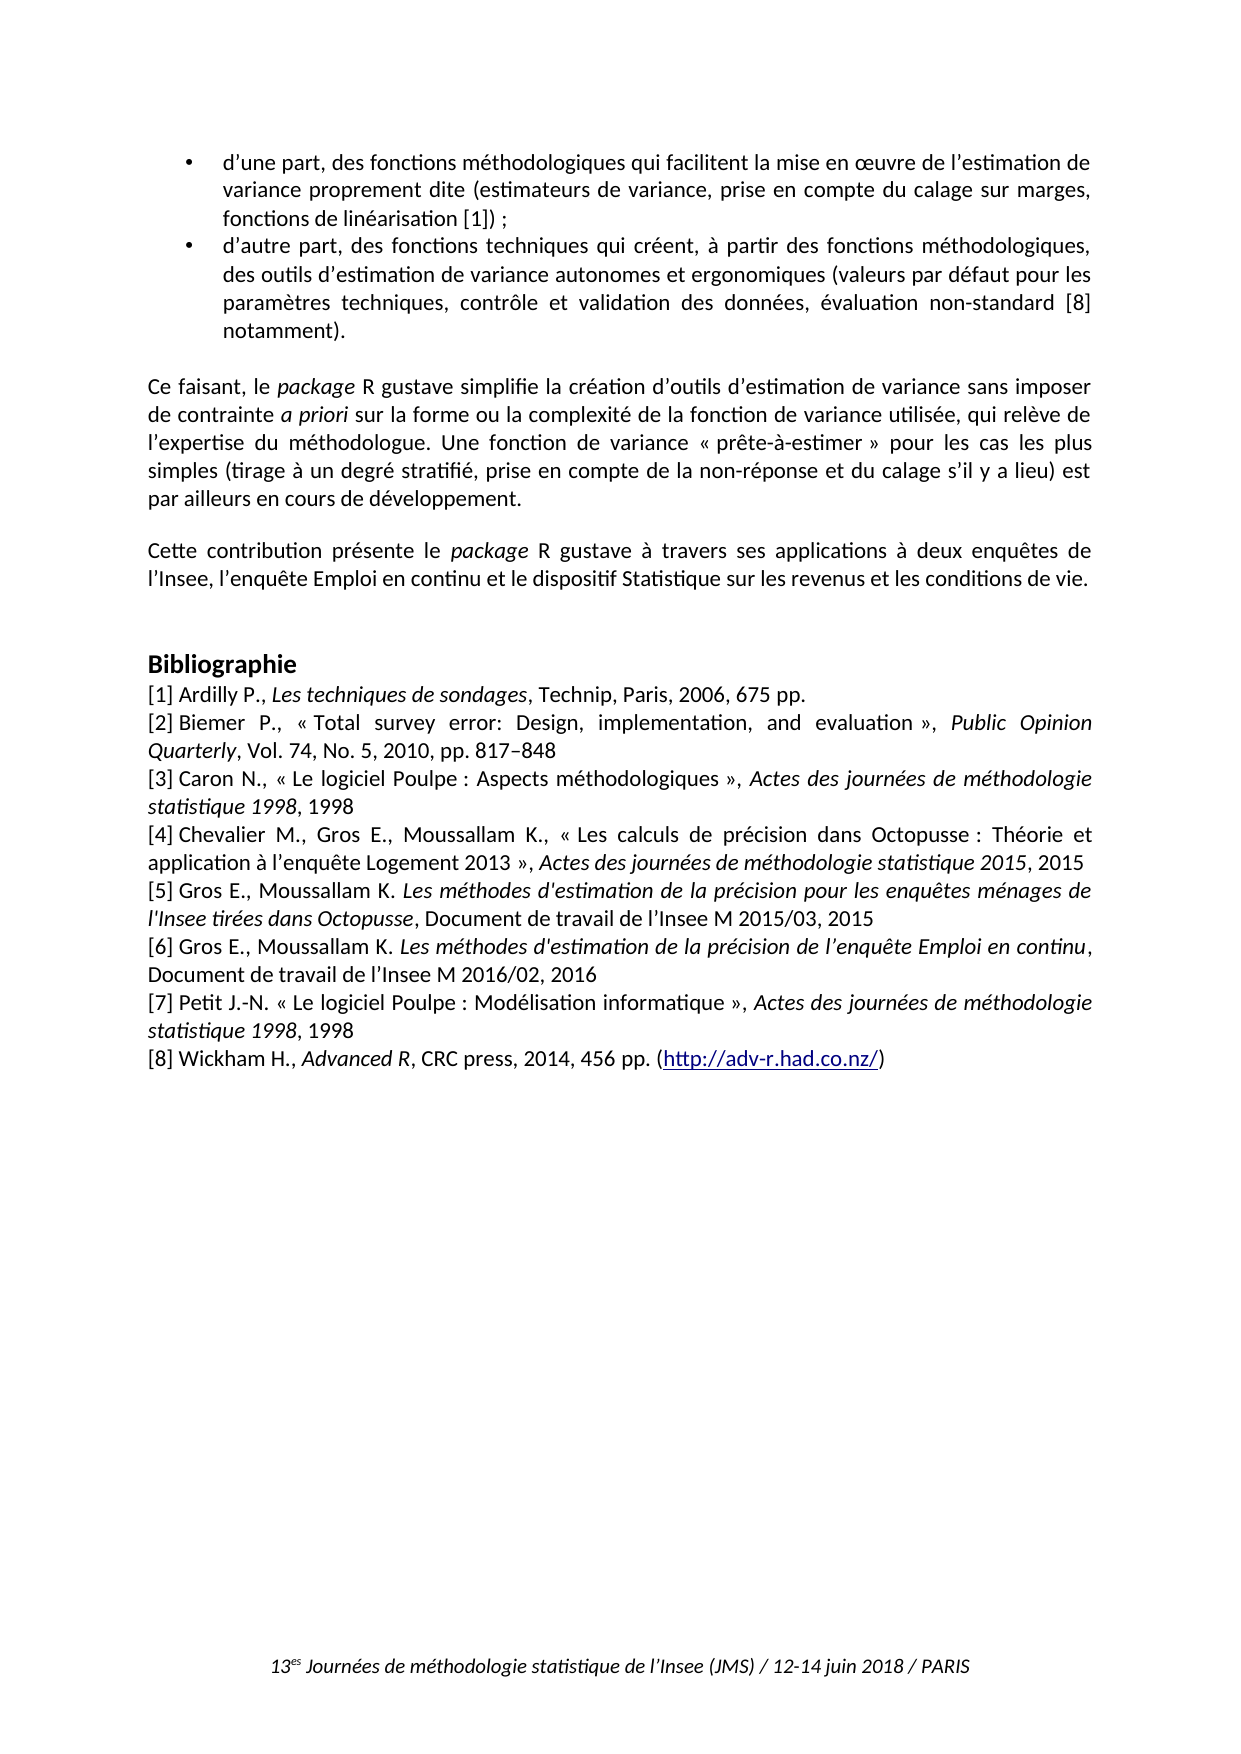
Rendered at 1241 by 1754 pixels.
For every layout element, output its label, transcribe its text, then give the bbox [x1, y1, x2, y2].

text Cette contribution présente le package R gustave à travers ses applications à deux enquêtes de l’Insee, l’enquête Emploi en continu et le dispositif Statistique sur les revenus et les conditions de vie. [148, 536, 1093, 592]
text [1] Ardilly P., Les techniques de sondages, Technip, Paris, 2006, 675 pp. [148, 680, 1093, 708]
text [2] Biemer P., « Total survey error: Design, implementation, and evaluation », Public Opinion Quarterly, Vol. 74, No. 5, 2010, pp. 817–848 [148, 708, 1093, 764]
text [8] Wickham H., Advanced R, CRC press, 2014, 456 pp. (http://adv-r.had.co.nz/) [148, 1044, 1093, 1072]
text [3] Caron N., « Le logiciel Poulpe : Aspects méthodologiques », Actes des journées de méthodologie statistique 1998, 1998 [148, 764, 1093, 820]
text [5] Gros E., Moussallam K. Les méthodes d'estimation de la précision pour les enquêtes ménages de l'Insee tirées dans Octopusse, Document de travail de l’Insee M 2015/03, 2015 [148, 876, 1093, 932]
text Bibliographie [148, 647, 1093, 680]
text [6] Gros E., Moussallam K. Les méthodes d'estimation de la précision de l’enquête Emploi en continu, Document de travail de l’Insee M 2016/02, 2016 [148, 932, 1093, 988]
list d’autre part, des fonctions techniques qui créent, à partir des fonctions méthodologiques, des outils d’estimation de variance autonomes et ergonomiques (valeurs par défaut pour les paramètres techniques, contrôle et validation des données, évaluation non-standard [8] notamment). [185, 232, 1093, 344]
text [4] Chevalier M., Gros E., Moussallam K., « Les calculs de précision dans Octopusse : Théorie et application à l’enquête Logement 2013 », Actes des journées de méthodologie statistique 2015, 2015 [148, 820, 1093, 876]
text [7] Petit J.-N. « Le logiciel Poulpe : Modélisation informatique », Actes des journées de méthodologie statistique 1998, 1998 [148, 988, 1093, 1044]
list d’une part, des fonctions méthodologiques qui facilitent la mise en œuvre de l’estimation de variance proprement dite (estimateurs de variance, prise en compte du calage sur marges, fonctions de linéarisation [1]) ; [185, 148, 1093, 232]
text Ce faisant, le package R gustave simplifie la création d’outils d’estimation de variance sans imposer de contrainte a priori sur la forme ou la complexité de la fonction de variance utilisée, qui relève de l’expertise du méthodologue. Une fonction de variance « prête-à-estimer » pour les cas les plus simples (tirage à un degré stratifié, prise en compte de la non-réponse et du calage s’il y a lieu) est par ailleurs en cours de développement. [148, 372, 1093, 512]
